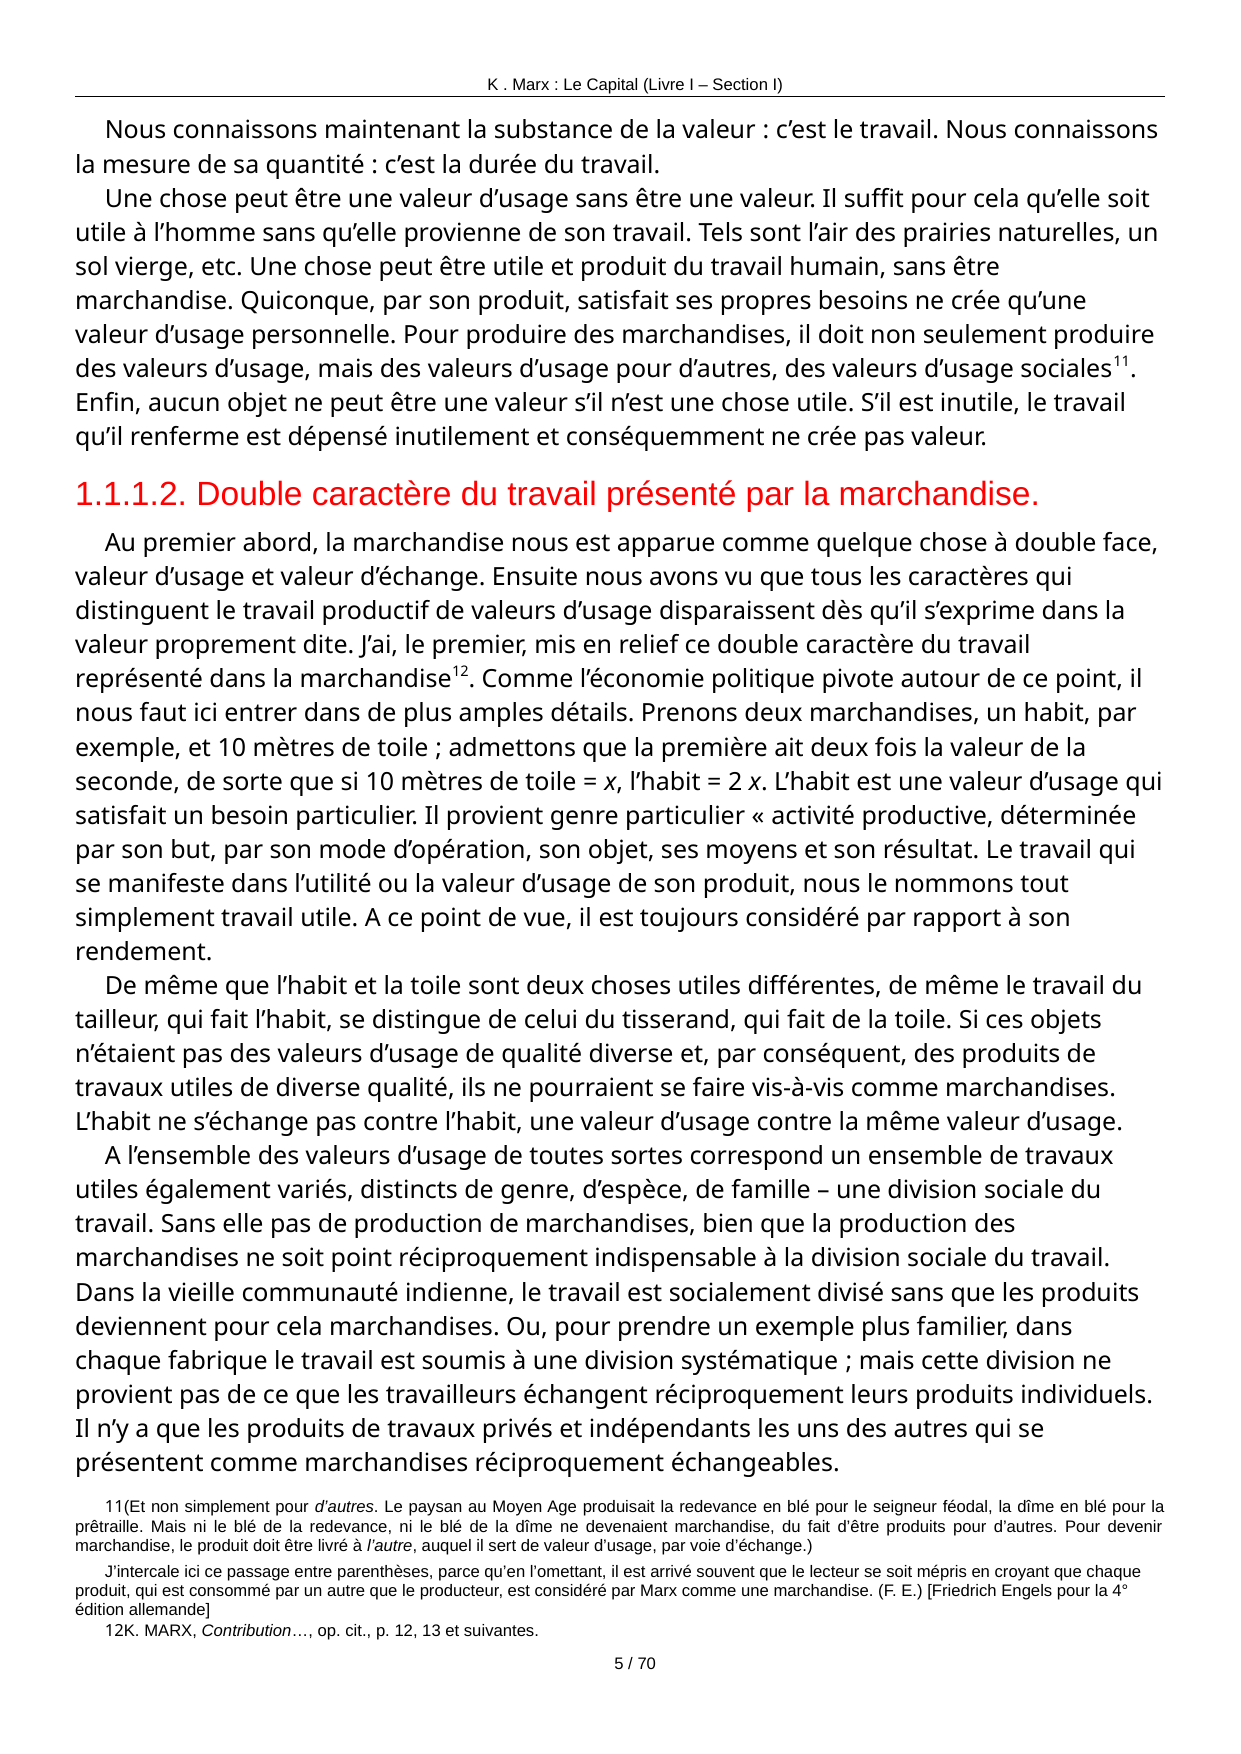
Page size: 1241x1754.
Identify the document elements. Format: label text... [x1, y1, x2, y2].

text K. MARX, Contribution…, op. cit., p. 12, 13 et suivantes. [75, 1619, 1165, 1642]
text A l’ensemble des valeurs d’usage de toutes sortes correspond un ensemble de travaux utiles également variés, distincts de genre, d’espèce, de famille – une division sociale du travail. Sans elle pas de production de marchandises, bien que la production des marchandises ne soit point réciproquement indispensable à la division sociale du travail. Dans la vieille communauté indienne, le travail est socialement divisé sans que les produits deviennent pour cela marchandises. Ou, pour prendre un exemple plus familier, dans chaque fabrique le travail est soumis à une division systématique ; mais cette division ne provient pas de ce que les travailleurs échangent réciproquement leurs produits individuels. Il n’y a que les produits de travaux privés et indépendants les uns des autres qui se présentent comme marchandises réciproquement échangeables. [75, 1138, 1165, 1478]
text J’intercale ici ce passage entre parenthèses, parce qu’en l’omettant, il est arrivé souvent que le lecteur se soit mépris en croyant que chaque produit, qui est consommé par un autre que le producteur, est considéré par Marx comme une marchandise. (F. E.) [Friedrich Engels pour la 4° édition allemande] [75, 1562, 1165, 1619]
text Une chose peut être une valeur d’usage sans être une valeur. Il suffit pour cela qu’elle soit utile à l’homme sans qu’elle provienne de son travail. Tels sont l’air des prairies naturelles, un sol vierge, etc. Une chose peut être utile et produit du travail humain, sans être marchandise. Quiconque, par son produit, satisfait ses propres besoins ne crée qu’une valeur d’usage personnelle. Pour produire des marchandises, il doit non seulement produire des valeurs d’usage, mais des valeurs d’usage pour d’autres, des valeurs d’usage sociales. Enfin, aucun objet ne peut être une valeur s’il n’est une chose utile. S’il est inutile, le travail qu’il renferme est dépensé inutilement et conséquemment ne crée pas valeur. [75, 180, 1165, 453]
text De même que l’habit et la toile sont deux choses utiles différentes, de même le travail du tailleur, qui fait l’habit, se distingue de celui du tisserand, qui fait de la toile. Si ces objets n’étaient pas des valeurs d’usage de qualité diverse et, par conséquent, des produits de travaux utiles de diverse qualité, ils ne pourraient se faire vis-à-vis comme marchandises. L’habit ne s’échange pas contre l’habit, une valeur d’usage contre la même valeur d’usage. [75, 968, 1165, 1138]
text Au premier abord, la marchandise nous est apparue comme quelque chose à double face, valeur d’usage et valeur d’échange. Ensuite nous avons vu que tous les caractères qui distinguent le travail productif de valeurs d’usage disparaissent dès qu’il s’exprime dans la valeur proprement dite. J’ai, le premier, mis en relief ce double caractère du travail représenté dans la marchandise. Comme l’économie politique pivote autour de ce point, il nous faut ici entrer dans de plus amples détails. Prenons deux marchandises, un habit, par exemple, et 10 mètres de toile ; admettons que la première ait deux fois la valeur de la seconde, de sorte que si 10 mètres de toile = x, l’habit = 2 x. L’habit est une valeur d’usage qui satisfait un besoin particulier. Il provient genre particulier « activité productive, déterminée par son but, par son mode d’opération, son objet, ses moyens et son résultat. Le travail qui se manifeste dans l’utilité ou la valeur d’usage de son produit, nous le nommons tout simplement travail utile. A ce point de vue, il est toujours considéré par rapport à son rendement. [75, 525, 1165, 968]
text (Et non simplement pour d’autres. Le paysan au Moyen Age produisait la redevance en blé pour le seigneur féodal, la dîme en blé pour la prêtraille. Mais ni le blé de la redevance, ni le blé de la dîme ne devenaient marchandise, du fait d’être produits pour d’autres. Pour devenir marchandise, le produit doit être livré à l’autre, auquel il sert de valeur d’usage, par voie d’échange.) [75, 1494, 1165, 1555]
subtitle 1.1.1.2. Double caractère du travail présenté par la marchandise. [75, 474, 1165, 512]
text Nous connaissons maintenant la substance de la valeur : c’est le travail. Nous connaissons la mesure de sa quantité : c’est la durée du travail. [75, 112, 1165, 180]
